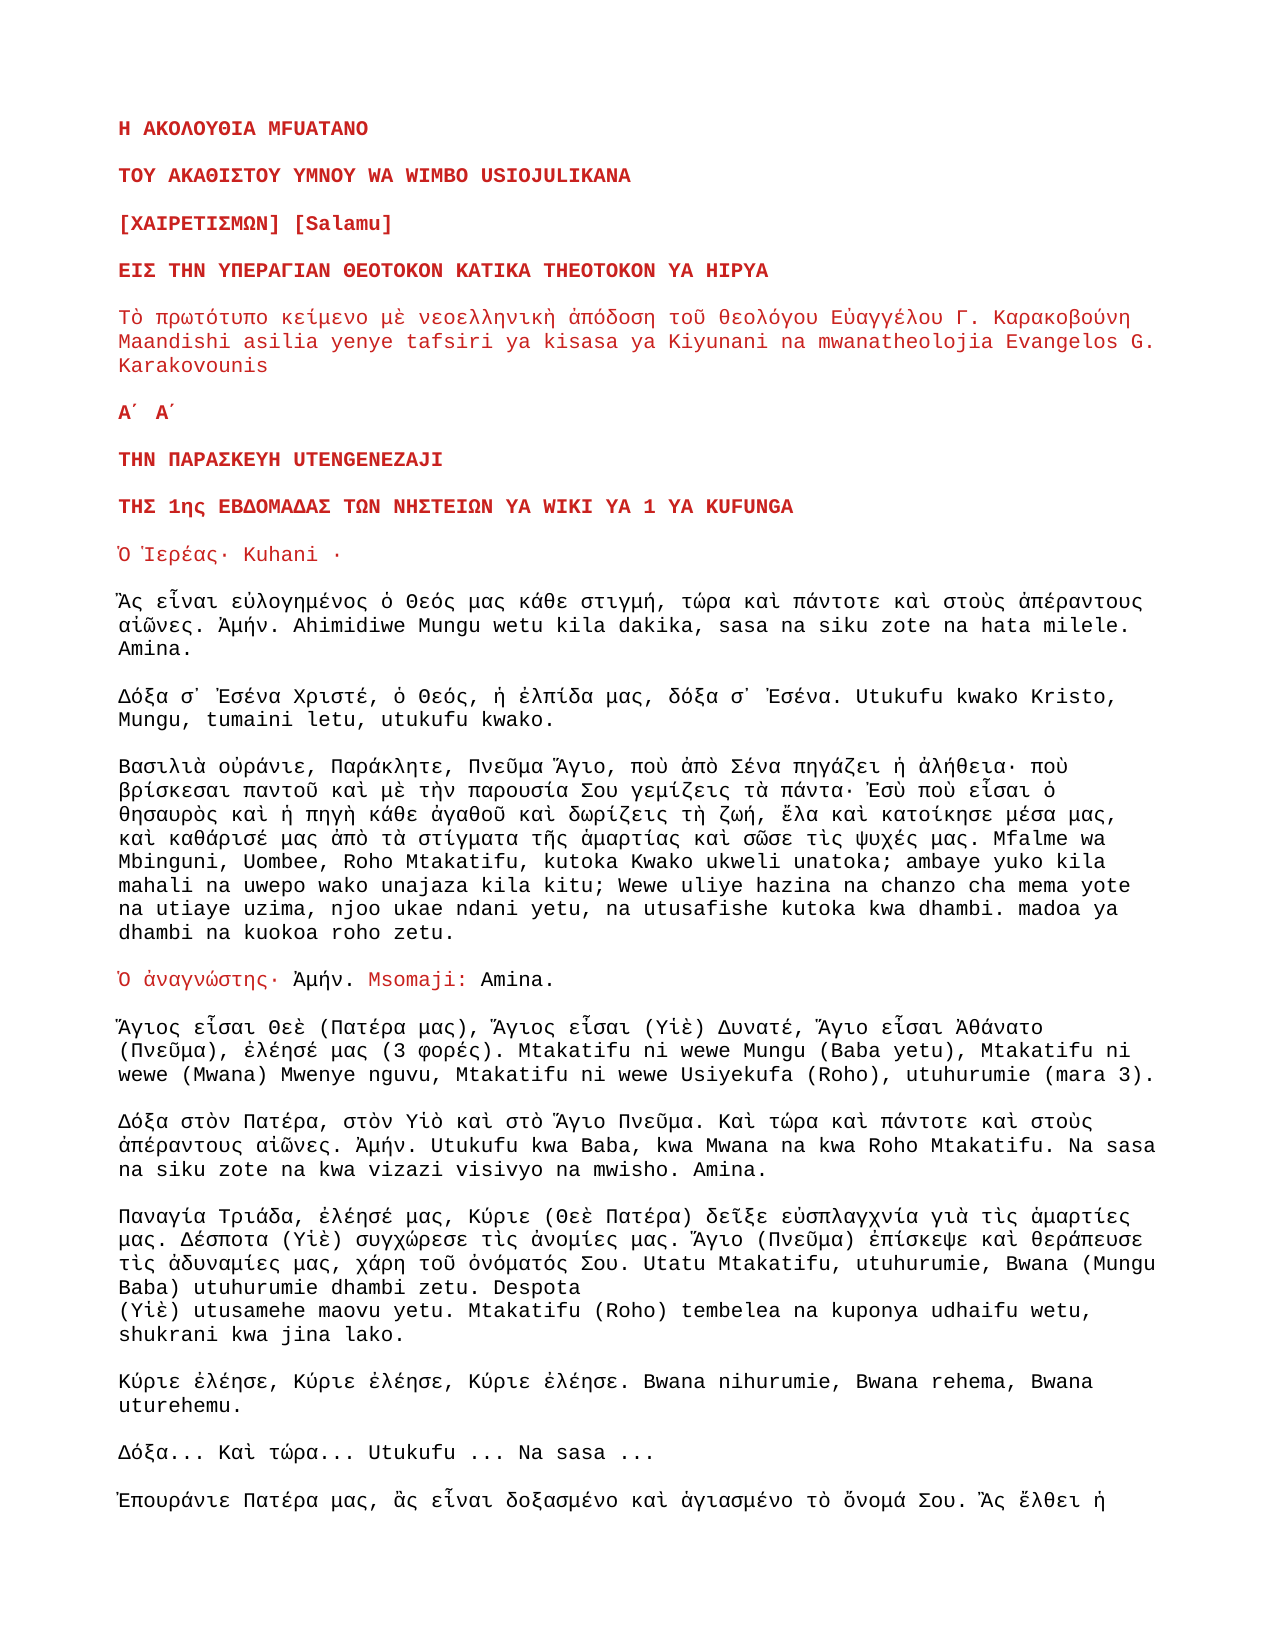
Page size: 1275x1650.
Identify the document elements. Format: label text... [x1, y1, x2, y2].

text ΕΙΣ ΤΗΝ ΥΠΕΡΑΓΙΑΝ ΘΕΟΤΟΚΟΝ KATIKA THEOTOKON YA HIPYA [118, 260, 1157, 284]
text Βασιλιὰ οὐράνιε, Παράκλητε, Πνεῦμα Ἅγιο, ποὺ ἀπὸ Σένα πηγάζει ἡ ἀλήθεια· ποὺ βρίσκεσαι παντοῦ καὶ μὲ τὴν παρουσία Σου γεμίζεις τὰ πάντα· Ἐσὺ ποὺ εἶσαι ὁ θησαυρὸς καὶ ἡ πηγὴ κάθε ἀγαθοῦ καὶ δωρίζεις τὴ ζωή, ἔλα καὶ κατοίκησε μέσα μας, καὶ καθάρισέ μας ἀπὸ τὰ στίγματα τῆς ἁμαρτίας καὶ σῶσε τὶς ψυχές μας. Mfalme wa Mbinguni, Uombee, Roho Mtakatifu, kutoka Kwako ukweli unatoka; ambaye yuko kila mahali na uwepo wako unajaza kila kitu; Wewe uliye hazina na chanzo cha mema yote na utiaye uzima, njoo ukae ndani yetu, na utusafishe kutoka kwa dhambi. madoa ya dhambi na kuokoa roho zetu. [118, 757, 1157, 946]
text Ἅγιος εἶσαι Θεὲ (Πατέρα μας), Ἅγιος εἶσαι (Υἱὲ) Δυνατέ, Ἅγιο εἶσαι Ἀθάνατο (Πνεῦμα), ἐλέησέ μας (3 φορές). Mtakatifu ni wewe Mungu (Baba yetu), Mtakatifu ni wewe (Mwana) Mwenye nguvu, Mtakatifu ni wewe Usiyekufa (Roho), utuhurumie (mara 3). [118, 1017, 1157, 1088]
text Δόξα... Καὶ τώρα... Utukufu ... Na sasa ... [118, 1442, 1157, 1466]
text Ὁ Ἱερέας· Kuhani · [118, 544, 1157, 567]
text Ὁ ἀναγνώστης· Ἀμήν. Msomaji: Amina. [118, 969, 1157, 993]
text Παναγία Τριάδα, ἐλέησέ μας, Κύριε (Θεὲ Πατέρα) δεῖξε εὐσπλαγχνία γιὰ τὶς ἁμαρτίες μας. Δέσποτα (Υἱὲ) συγχώρεσε τὶς ἀνομίες μας. Ἅγιο (Πνεῦμα) ἐπίσκεψε καὶ θεράπευσε τὶς ἀδυναμίες μας, χάρη τοῦ ὀνόματός Σου. Utatu Mtakatifu, utuhurumie, Bwana (Mungu Baba) utuhurumie dhambi zetu. Despota [118, 1206, 1157, 1300]
text (Yἱὲ) utusamehe maovu yetu. Mtakatifu (Roho) tembelea na kuponya udhaifu wetu, shukrani kwa jina lako. [118, 1300, 1157, 1348]
text Δόξα σ᾿ Ἐσένα Χριστέ, ὁ Θεός, ἡ ἐλπίδα μας, δόξα σ᾿ Ἐσένα. Utukufu kwako Kristo, Mungu, tumaini letu, utukufu kwako. [118, 686, 1157, 733]
text Η ΑΚΟΛΟΥΘΙΑ MFUATANO [118, 118, 1157, 142]
text Ἂς εἶναι εὐλογημένος ὁ Θεός μας κάθε στιγμή, τώρα καὶ πάντοτε καὶ στοὺς ἀπέραντους αἰῶνες. Ἀμήν. Ahimidiwe Mungu wetu kila dakika, sasa na siku zote na hata milele. Amina. [118, 591, 1157, 662]
text ΤΟΥ ΑΚΑΘΙΣΤΟΥ ΥΜΝΟΥ WA WIMBO USIOJULIKANA [118, 165, 1157, 189]
text Δόξα στὸν Πατέρα, στὸν Υἱὸ καὶ στὸ Ἅγιο Πνεῦμα. Καὶ τώρα καὶ πάντοτε καὶ στοὺς ἀπέραντους αἰῶνες. Ἀμήν. Utukufu kwa Baba, kwa Mwana na kwa Roho Mtakatifu. Na sasa na siku zote na kwa vizazi visivyo na mwisho. Amina. [118, 1111, 1157, 1182]
text Ἐπουράνιε Πατέρα μας, ἂς εἶναι δοξασμένο καὶ ἁγιασμένο τὸ ὄνομά Σου. Ἂς ἔλθει ἡ [118, 1489, 1157, 1513]
text ΤΗΝ ΠΑΡΑΣΚΕΥΗ UTENGENEZAJI [118, 449, 1157, 473]
text Κύριε ἐλέησε, Κύριε ἐλέησε, Κύριε ἐλέησε. Bwana nihurumie, Bwana rehema, Bwana uturehemu. [118, 1371, 1157, 1419]
text Τὸ πρωτότυπο κείμενο μὲ νεοελληνικὴ ἀπόδοση τοῦ θεολόγου Εὐαγγέλου Γ. Καρακοβούνη Maandishi asilia yenye tafsiri ya kisasa ya Kiyunani na mwanatheolojia Evangelos G. Karakovounis [118, 307, 1157, 378]
text ΤΗΣ 1ης ΕΒΔΟΜΑΔΑΣ ΤΩΝ ΝΗΣΤΕΙΩΝ YA WIKI YA 1 YA KUFUNGA [118, 496, 1157, 520]
text [ΧΑΙΡΕΤΙΣΜΩΝ] [Salamu] [118, 213, 1157, 236]
text Α´ Α´ [118, 402, 1157, 426]
